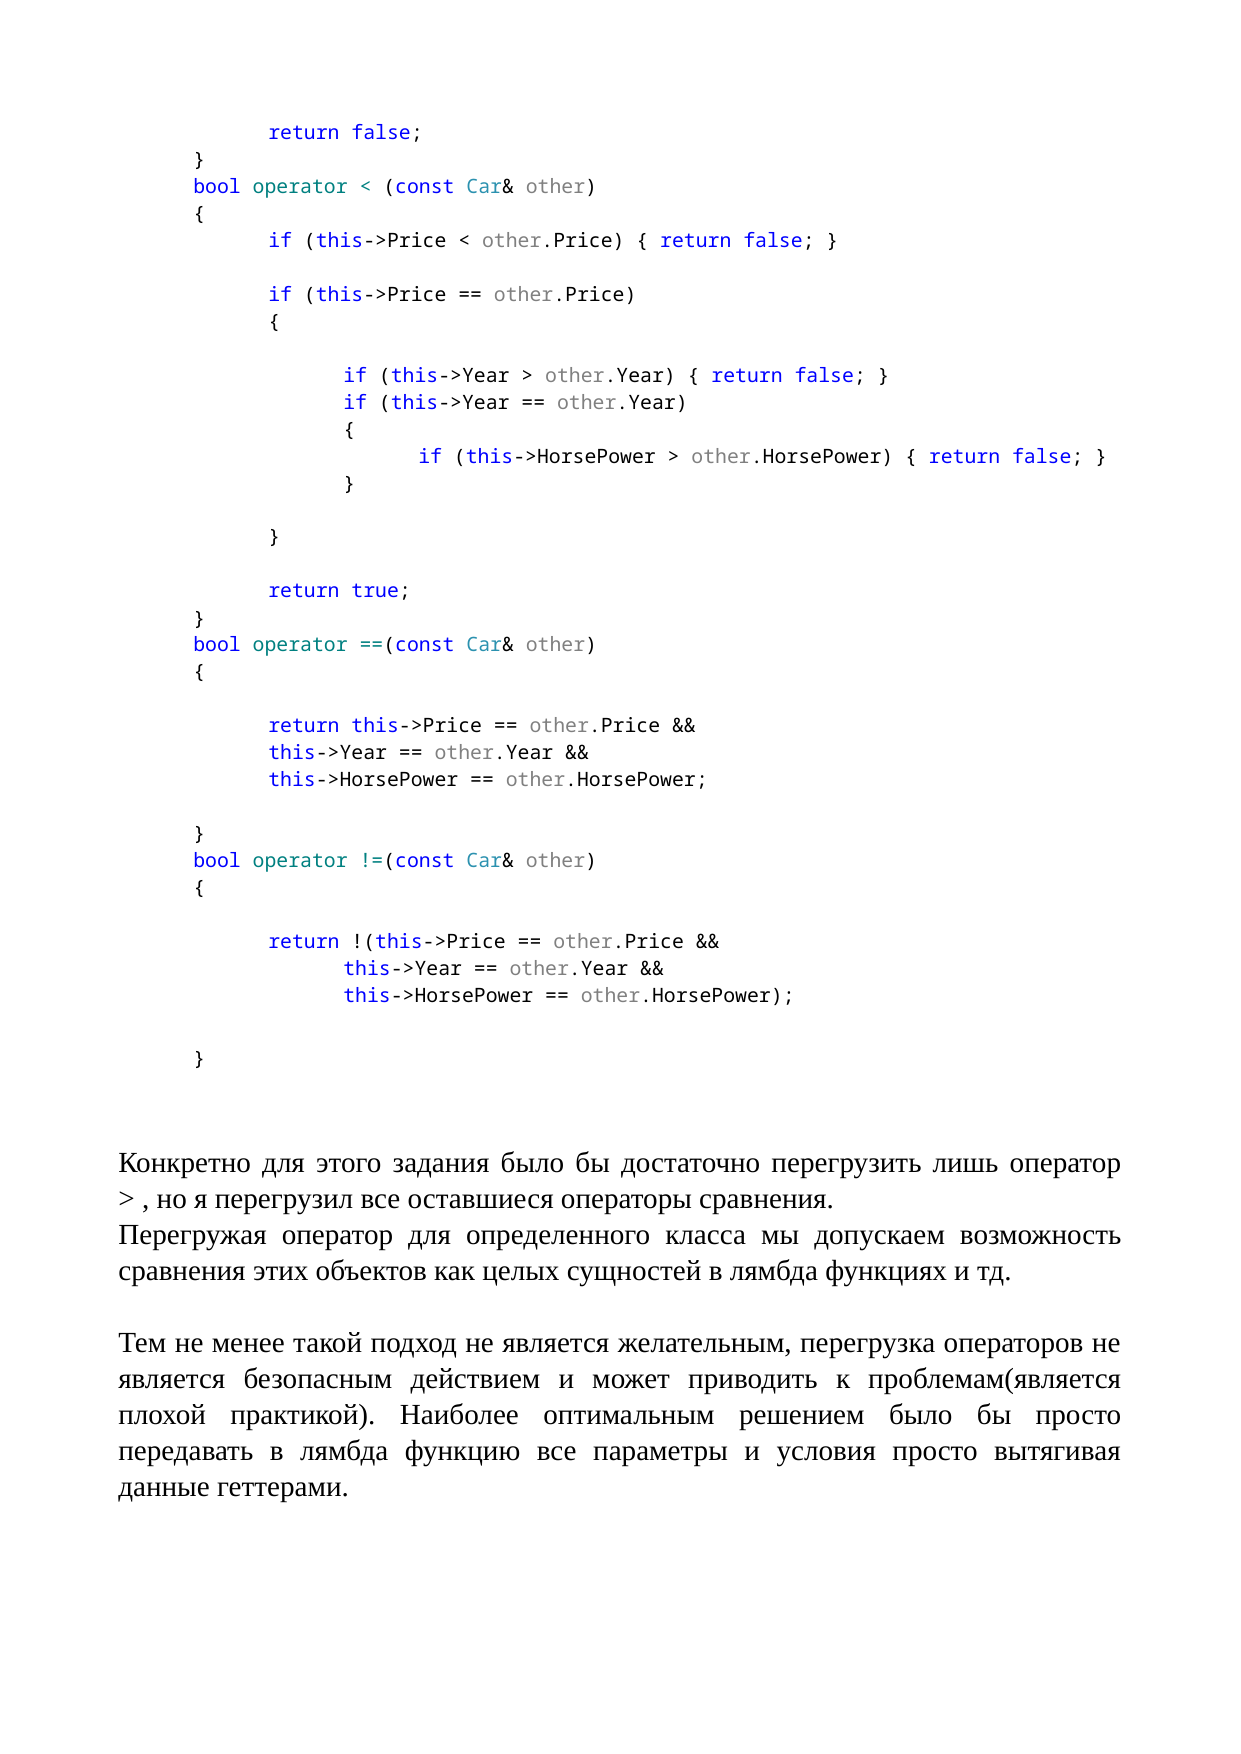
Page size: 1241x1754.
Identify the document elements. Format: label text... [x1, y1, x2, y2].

text } [118, 819, 1122, 847]
text { [118, 199, 1122, 226]
text this->Year == other.Year && [118, 954, 1122, 981]
text if (this->Price < other.Price) { return false; } [118, 226, 1122, 253]
text this->Year == other.Year && [118, 739, 1122, 766]
text this->HorsePower == other.HorsePower); [118, 981, 1122, 1008]
text return true; [118, 577, 1122, 604]
text Тем не менее такой подход не является желательным, перегрузка операторов не является безопасным действием и может приводить к проблемам(является плохой практикой). Наиболее оптимальным решением было бы просто передавать в лямбда функцию все параметры и условия просто вытягивая данные геттерами. [118, 1323, 1122, 1503]
text if (this->Year == other.Year) [118, 388, 1122, 415]
text } [118, 523, 1122, 550]
text { [118, 873, 1122, 901]
text return false; [118, 118, 1122, 145]
text { [118, 415, 1122, 442]
text return !(this->Price == other.Price && [118, 927, 1122, 954]
text if (this->Price == other.Price) [118, 280, 1122, 307]
text } [118, 469, 1122, 496]
text } [118, 604, 1122, 631]
text Перегружая оператор для определенного класса мы допускаем возможность сравнения этих объектов как целых сущностей в лямбда функциях и тд. [118, 1215, 1122, 1287]
text bool operator < (const Car& other) [118, 172, 1122, 199]
text } [118, 1035, 1122, 1071]
text Конкретно для этого задания было бы достаточно перегрузить лишь оператор > , но я перегрузил все оставшиеся операторы сравнения. [118, 1143, 1122, 1215]
text this->HorsePower == other.HorsePower; [118, 766, 1122, 793]
text bool operator ==(const Car& other) [118, 631, 1122, 658]
text bool operator !=(const Car& other) [118, 847, 1122, 873]
text { [118, 307, 1122, 334]
text if (this->Year > other.Year) { return false; } [118, 361, 1122, 388]
text if (this->HorsePower > other.HorsePower) { return false; } [118, 442, 1122, 469]
text return this->Price == other.Price && [118, 712, 1122, 739]
text { [118, 658, 1122, 685]
text } [118, 145, 1122, 172]
